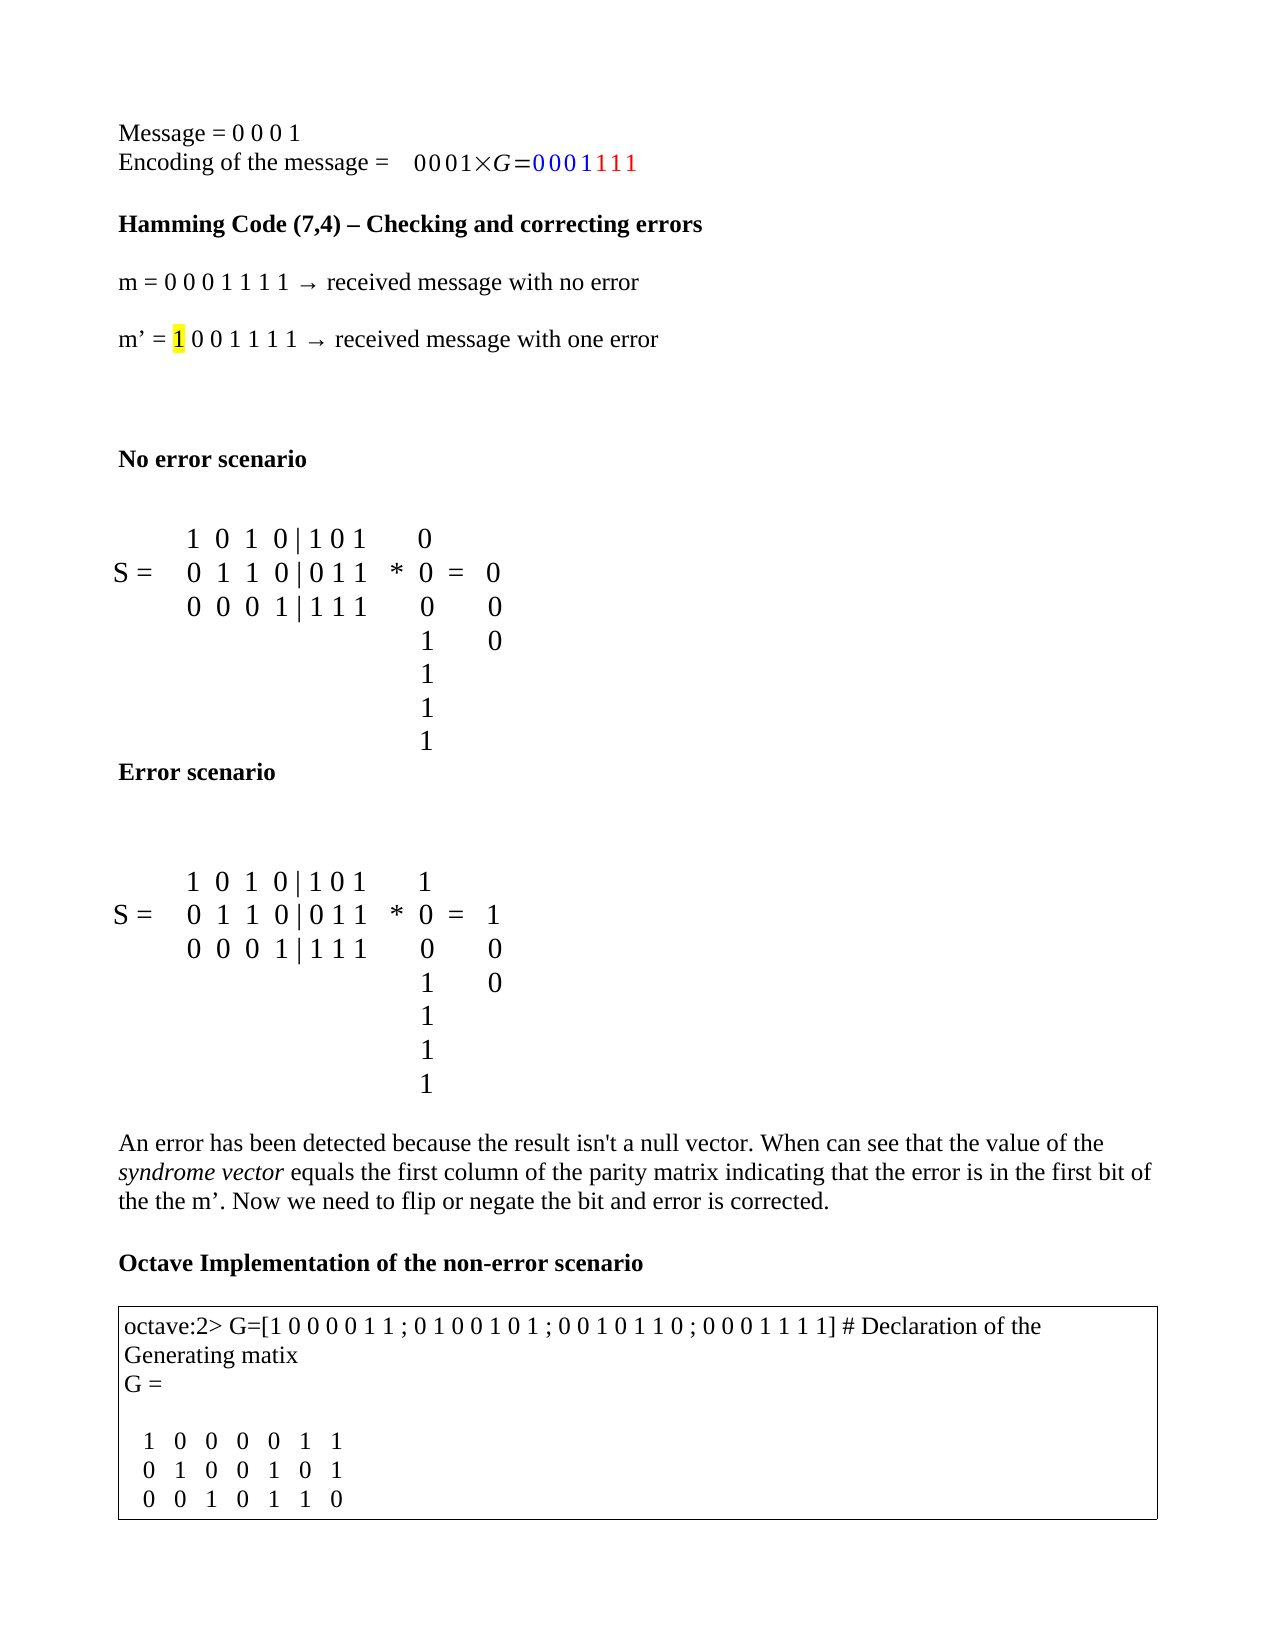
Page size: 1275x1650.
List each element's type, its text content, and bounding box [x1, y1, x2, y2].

text Hamming Code (7,4) – Checking and correcting errors [118, 209, 1157, 238]
text Error scenario [118, 473, 1157, 786]
table_header octave:2> G=[1 0 0 0 0 1 1 ; 0 1 0 0 1 0 1 ; 0 0 1 0 1 1 0 ; 0 0 0 1 1 1 1] # Declaration of the Generating matix G = 1 0 0 0 0 1 1 0 1 0 0 1 0 1 0 0 1 0 1 1 0 [119, 1307, 1157, 1518]
text m = 0 0 0 1 1 1 1 → received message with no error [118, 267, 1157, 295]
text An error has been detected because the result isn't a null vector. When can see that the value of the syndrome vector equals the first column of the parity matrix indicating that the error is in the first bit of the the m’. Now we need to flip or negate the bit and error is corrected. [118, 1128, 1157, 1214]
text Encoding of the message = [118, 147, 1157, 176]
text Octave Implementation of the non-error scenario [118, 1248, 1157, 1277]
text No error scenario [118, 444, 1157, 473]
text Message = 0 0 0 1 [118, 118, 1157, 147]
text m’ = 1 0 0 1 1 1 1 → received message with one error [118, 324, 1157, 353]
